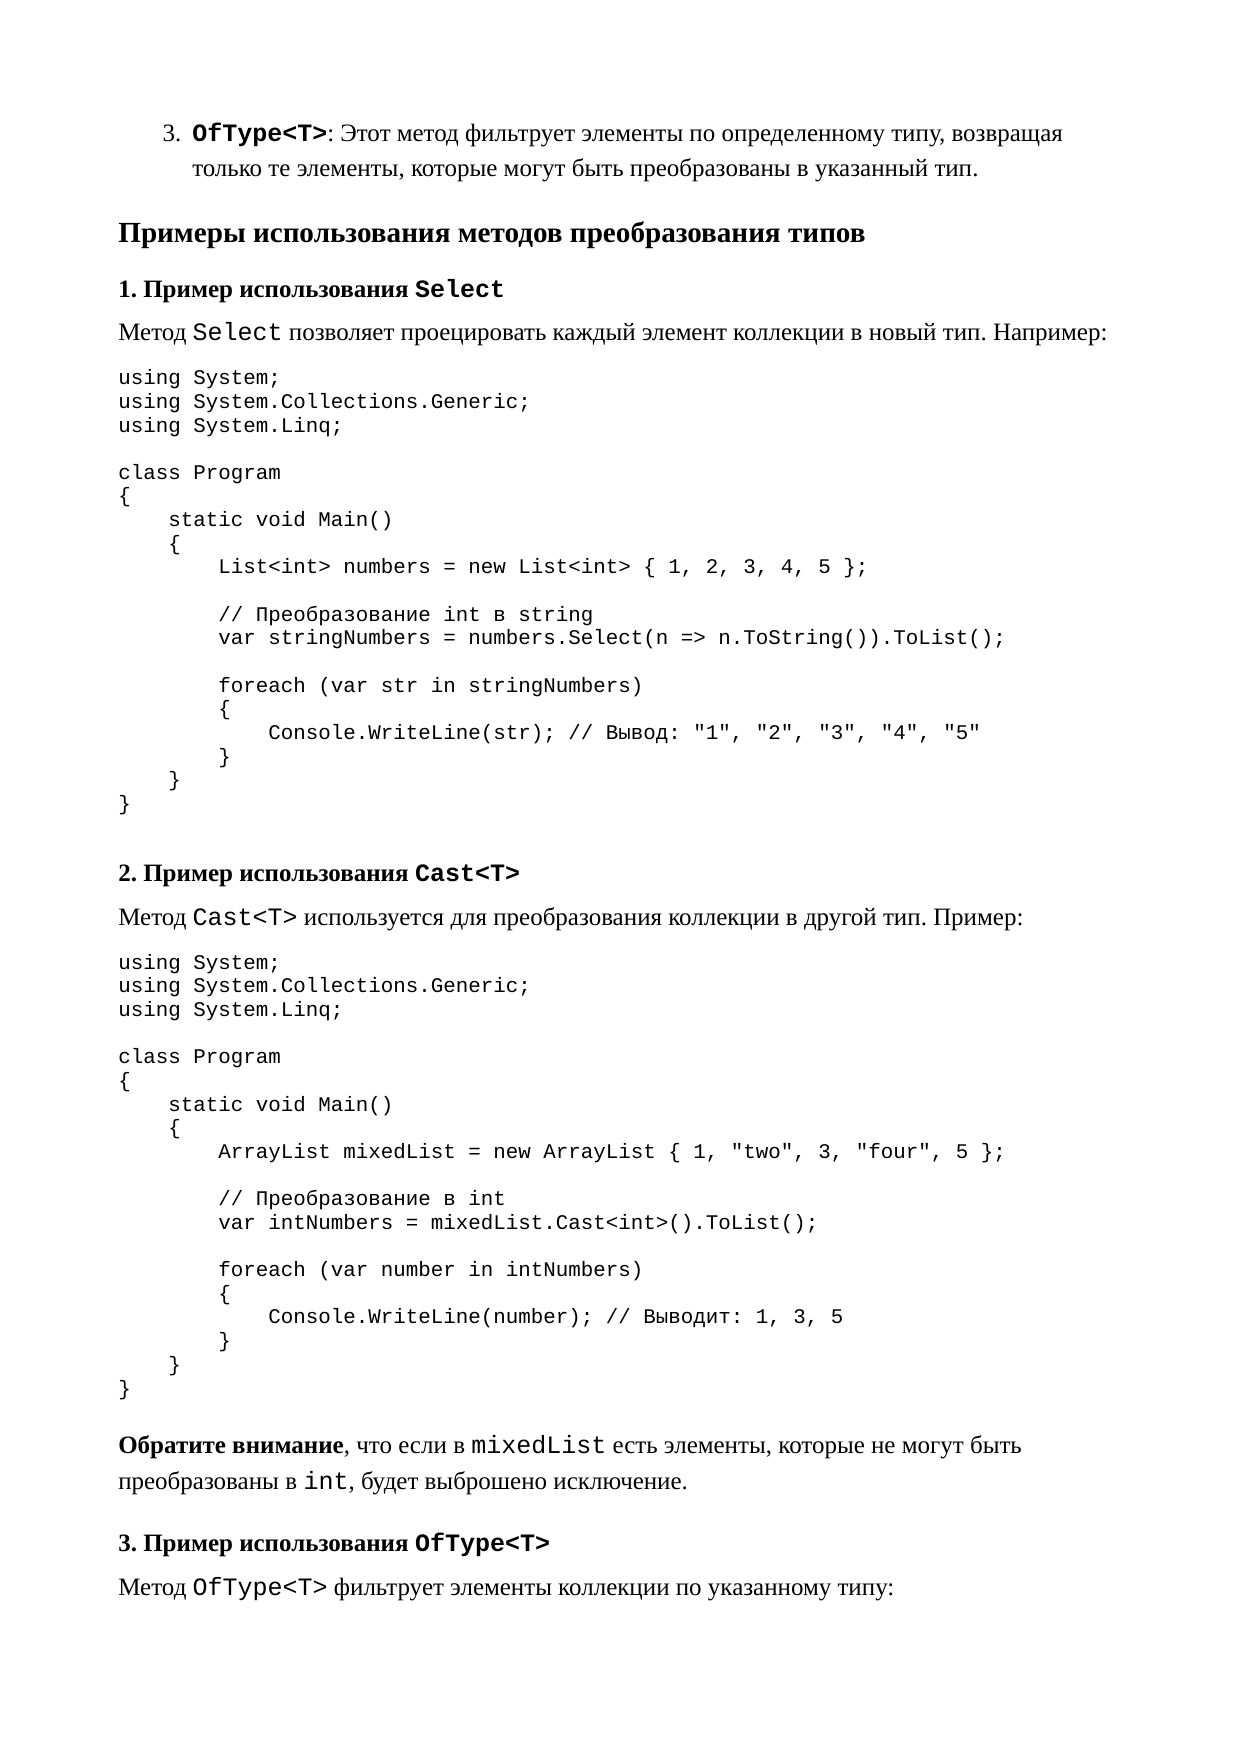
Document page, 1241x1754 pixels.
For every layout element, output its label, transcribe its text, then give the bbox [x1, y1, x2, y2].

text var intNumbers = mixedList.Cast<int>().ToList(); [118, 1212, 1122, 1236]
text Метод OfType<T> фильтрует элементы коллекции по указанному типу: [118, 1572, 1122, 1602]
subtitle 1. Пример использования Select [118, 274, 1122, 305]
text { [118, 533, 1122, 556]
text ArrayList mixedList = new ArrayList { 1, "two", 3, "four", 5 }; [118, 1141, 1122, 1165]
text Console.WriteLine(number); // Выводит: 1, 3, 5 [118, 1307, 1122, 1330]
text { [118, 486, 1122, 509]
text static void Main() [118, 509, 1122, 533]
text List<int> numbers = new List<int> { 1, 2, 3, 4, 5 }; [118, 556, 1122, 580]
list OfType<T>: Этот метод фильтрует элементы по определенному типу, возвращая только те элементы, которые могут быть преобразованы в указанный тип. [162, 118, 1122, 182]
text } [118, 793, 1122, 817]
text Метод Cast<T> используется для преобразования коллекции в другой тип. Пример: [118, 902, 1122, 933]
text } [118, 1354, 1122, 1377]
text var stringNumbers = numbers.Select(n => n.ToString()).ToList(); [118, 627, 1122, 651]
text class Program [118, 462, 1122, 486]
text // Преобразование int в string [118, 604, 1122, 627]
subtitle 2. Пример использования Cast<T> [118, 858, 1122, 889]
text static void Main() [118, 1094, 1122, 1117]
text using System.Collections.Generic; [118, 976, 1122, 999]
text { [118, 698, 1122, 722]
text class Program [118, 1046, 1122, 1070]
text using System.Linq; [118, 999, 1122, 1023]
text // Преобразование в int [118, 1188, 1122, 1212]
text using System.Linq; [118, 414, 1122, 438]
text Обратите внимание, что если в mixedList есть элементы, которые не могут быть преобразованы в int, будет выброшено исключение. [118, 1431, 1122, 1497]
text foreach (var number in intNumbers) [118, 1259, 1122, 1283]
text } [118, 746, 1122, 769]
subtitle Примеры использования методов преобразования типов [118, 215, 1122, 249]
text { [118, 1070, 1122, 1094]
subtitle 3. Пример использования OfType<T> [118, 1528, 1122, 1559]
text } [118, 1377, 1122, 1401]
text using System.Collections.Generic; [118, 391, 1122, 414]
text { [118, 1283, 1122, 1307]
text Метод Select позволяет проецировать каждый элемент коллекции в новый тип. Например: [118, 317, 1122, 348]
text { [118, 1117, 1122, 1141]
text using System; [118, 952, 1122, 976]
text using System; [118, 367, 1122, 391]
text Console.WriteLine(str); // Вывод: "1", "2", "3", "4", "5" [118, 722, 1122, 746]
text foreach (var str in stringNumbers) [118, 675, 1122, 698]
text } [118, 1330, 1122, 1354]
text } [118, 769, 1122, 793]
